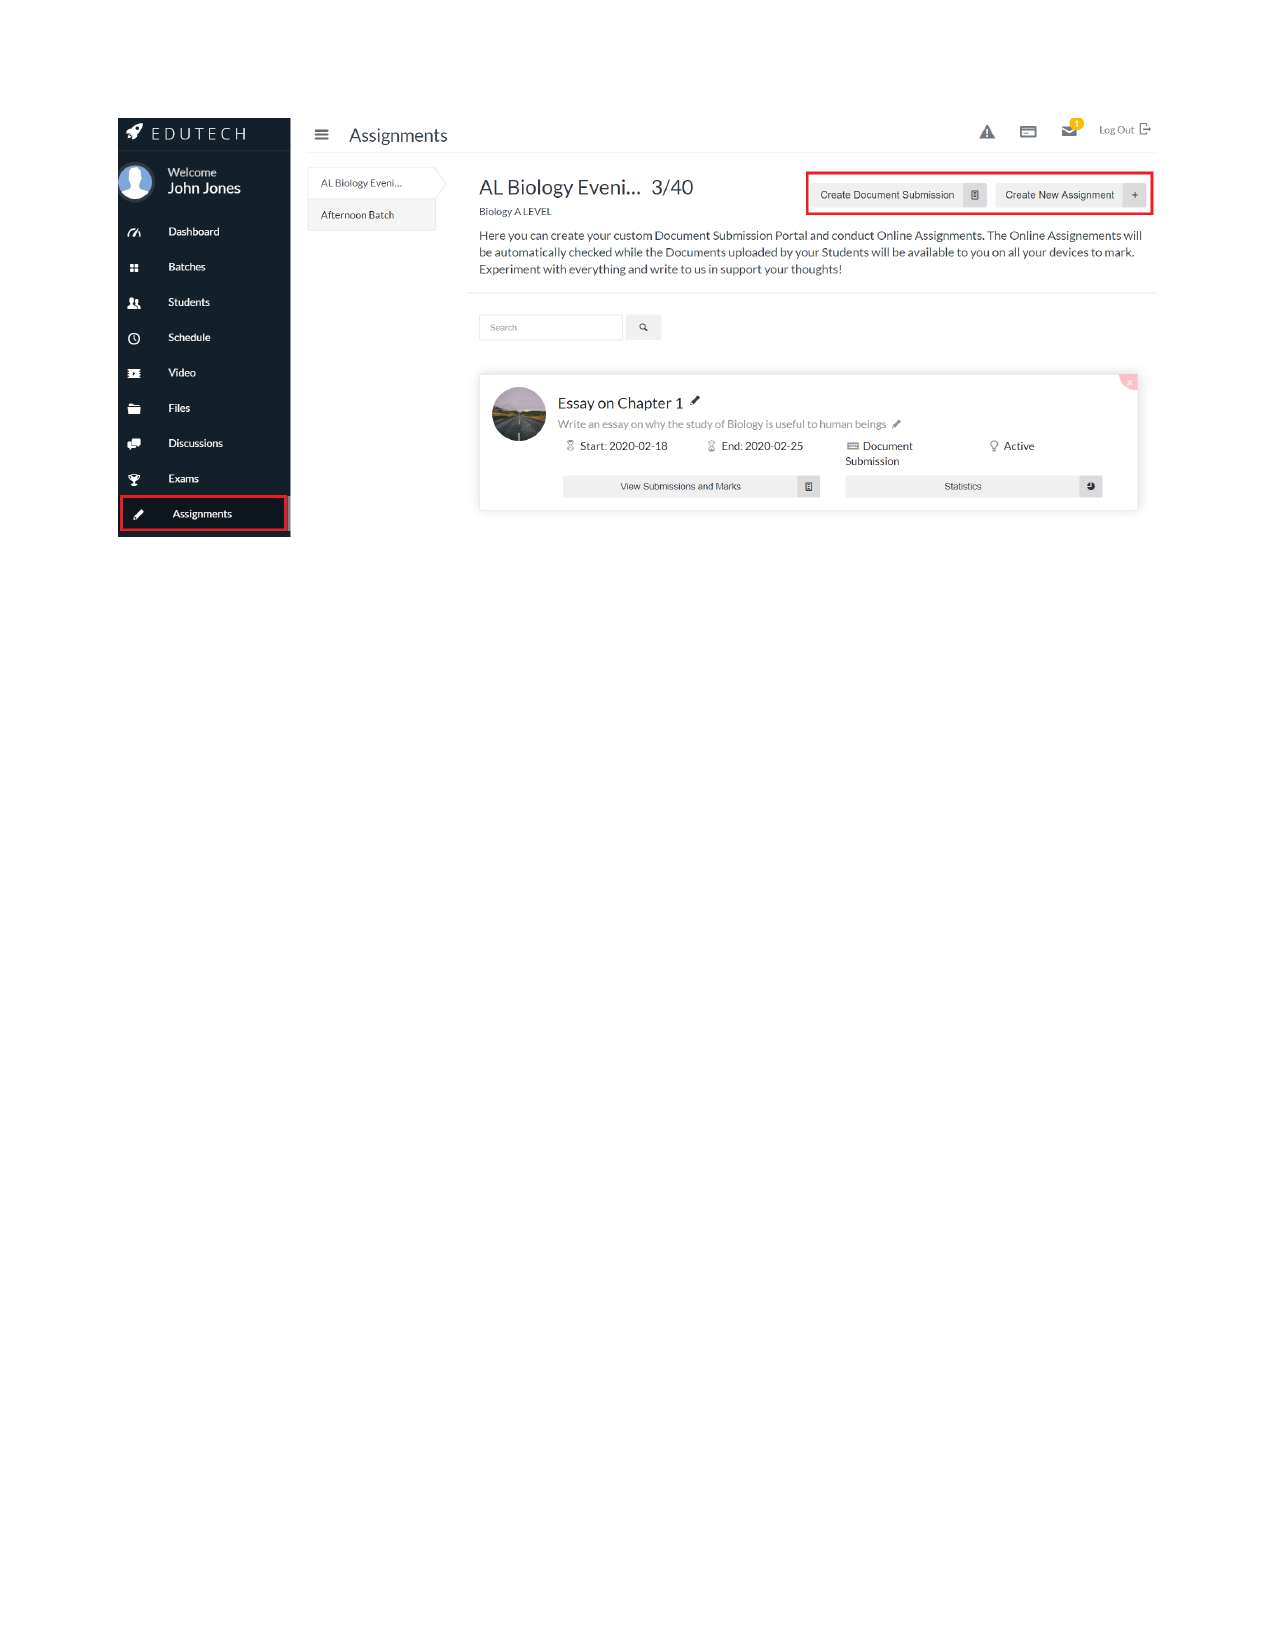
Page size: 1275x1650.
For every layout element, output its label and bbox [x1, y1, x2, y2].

picture [118, 118, 1157, 537]
